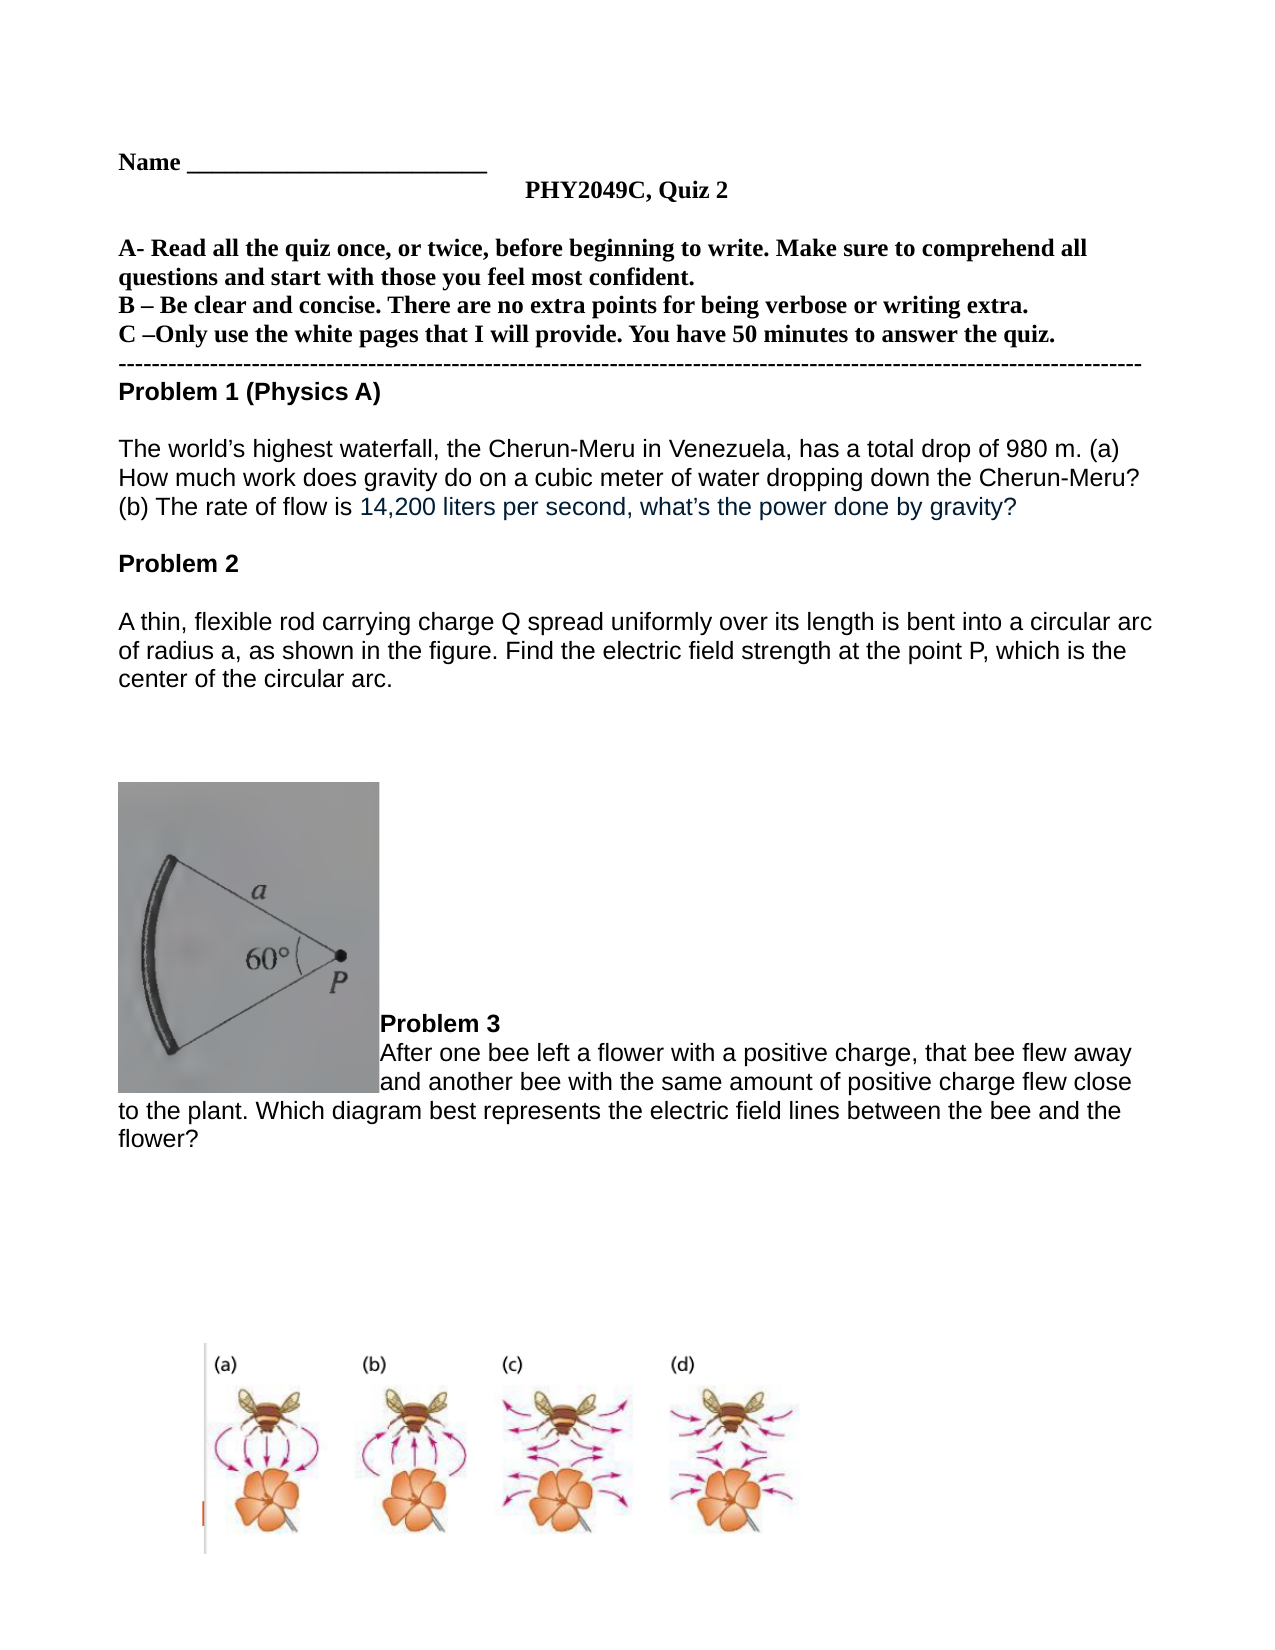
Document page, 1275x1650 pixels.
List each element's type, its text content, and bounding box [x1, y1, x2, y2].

picture [202, 1343, 808, 1554]
text --------------------------------------------------------------------------------------------------------------------------- [118, 348, 1157, 377]
text B – Be clear and concise. There are no extra points for being verbose or writing extra. [118, 291, 1157, 319]
text Problem 3 [380, 1009, 1157, 1038]
text C –Only use the white pages that I will provide. You have 50 minutes to answer the quiz. [118, 319, 1157, 348]
text Problem 1 (Physics A) [118, 377, 1157, 406]
text PHY2049C, Quiz 2 [118, 176, 1157, 204]
text The world’s highest waterfall, the Cherun-Meru in Venezuela, has a total drop of 980 m. (a) How much work does gravity do on a cubic meter of water dropping down the Cherun-Meru? (b) The rate of flow is 14,200 liters per second, what’s the power done by gravity? [118, 434, 1157, 521]
text After one bee left a flower with a positive charge, that bee flew away and another bee with the same amount of positive charge flew close to the plant. Which diagram best represents the electric field lines between the bee and the flower? [118, 1038, 1157, 1153]
text Problem 2 [118, 549, 1157, 578]
text A- Read all the quiz once, or twice, before beginning to write. Make sure to comprehend all questions and start with those you feel most confident. [118, 233, 1157, 291]
text A thin, flexible rod carrying charge Q spread uniformly over its length is bent into a circular arc of radius a, as shown in the figure. Find the electric field strength at the point P, which is the center of the circular arc. [118, 607, 1157, 693]
picture [118, 782, 380, 1093]
text Name ________________________ [118, 147, 1157, 176]
